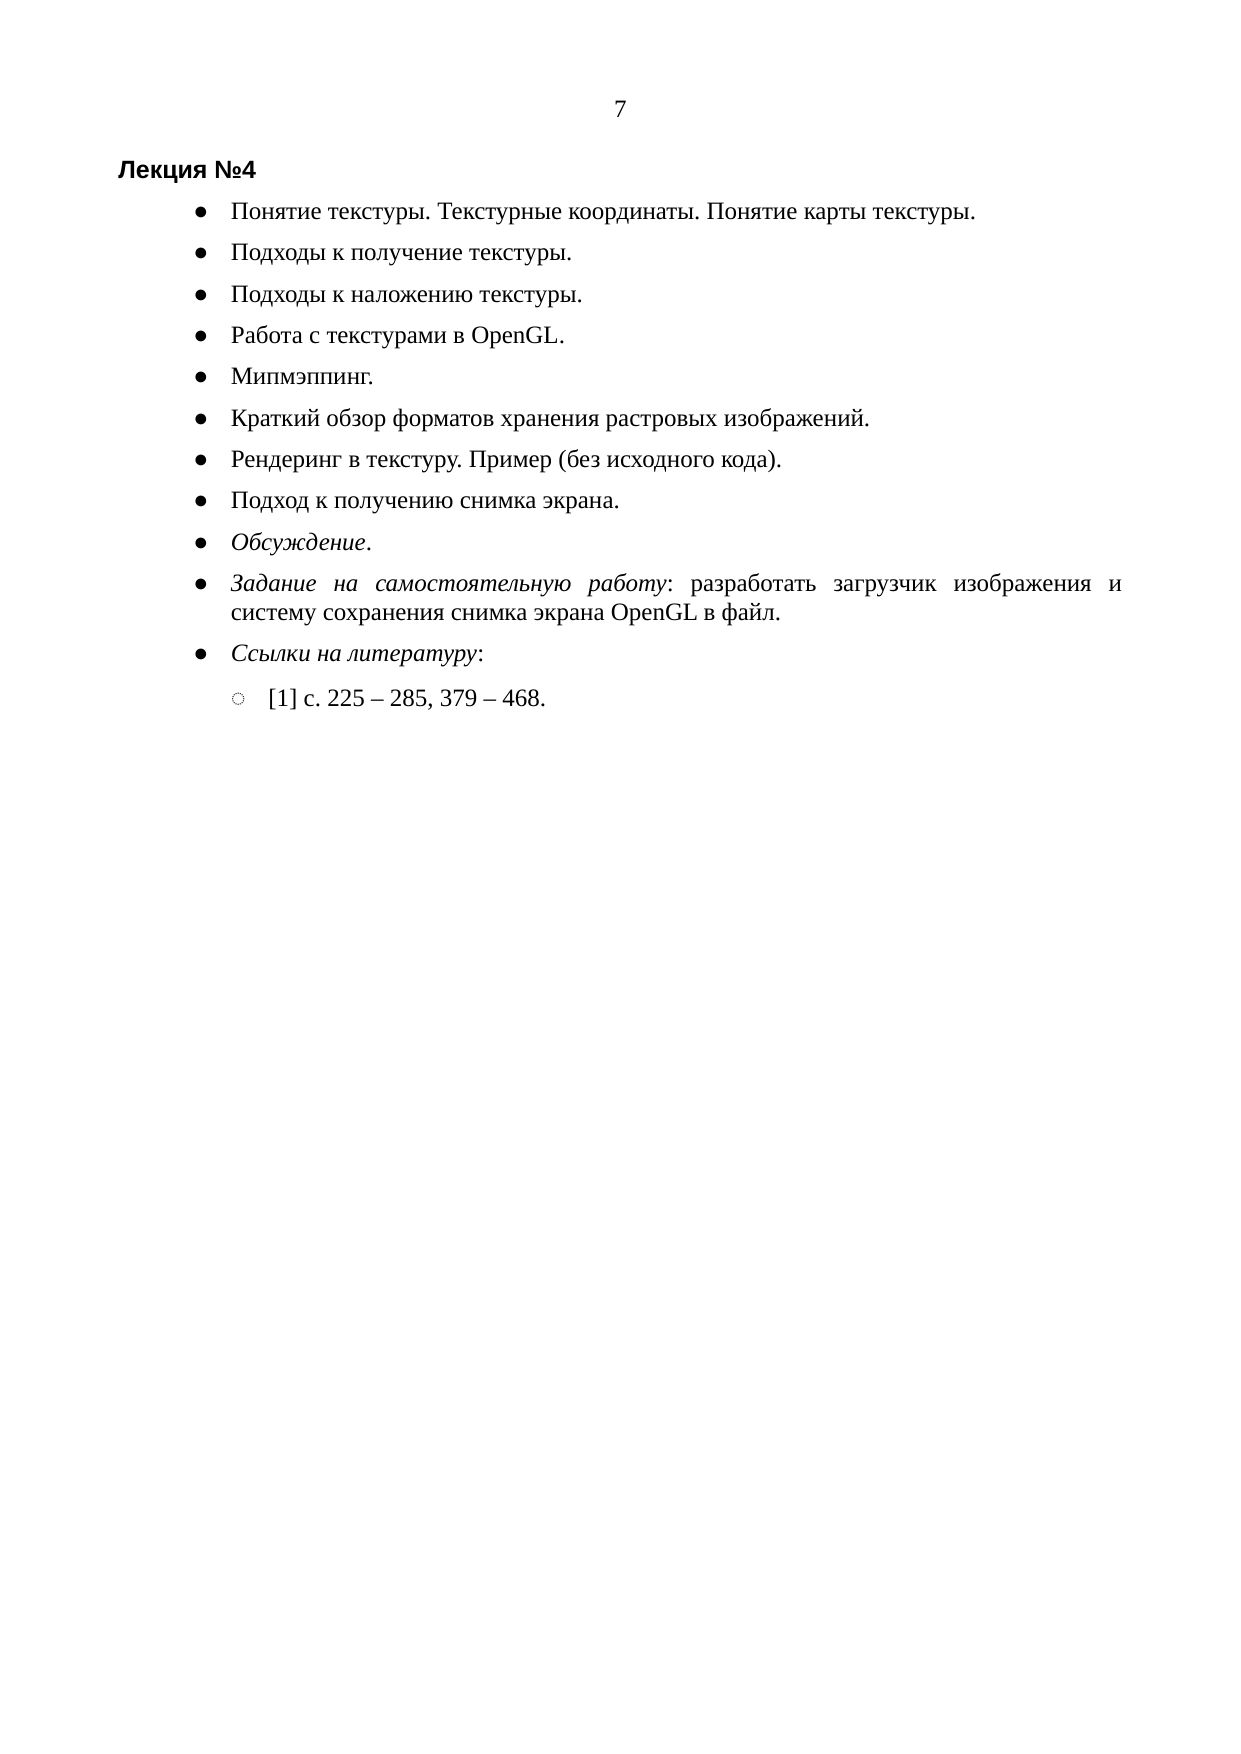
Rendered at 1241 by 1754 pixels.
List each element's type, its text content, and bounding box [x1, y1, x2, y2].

list Подходы к получение текстуры. [193, 237, 1122, 266]
list Подход к получению снимка экрана. [193, 485, 1122, 514]
list Работа с текстурами в OpenGL. [193, 320, 1122, 349]
list Рендеринг в текстуру. Пример (без исходного кода). [193, 444, 1122, 473]
list Мипмэппинг. [193, 361, 1122, 390]
list Понятие текстуры. Текстурные координаты. Понятие карты текстуры. [193, 196, 1122, 225]
list Ссылки на литературу: [193, 638, 1122, 667]
list Обсуждение. [193, 527, 1122, 556]
subtitle Лекция №4 [118, 155, 1122, 183]
list Задание на самостоятельную работу: разработать загрузчик изображения и систему сохранения снимка экрана OpenGL в файл. [193, 568, 1122, 626]
list [1] с. 225 – 285, 379 – 468. [231, 679, 1122, 713]
list Краткий обзор форматов хранения растровых изображений. [193, 403, 1122, 431]
list Подходы к наложению текстуры. [193, 278, 1122, 307]
